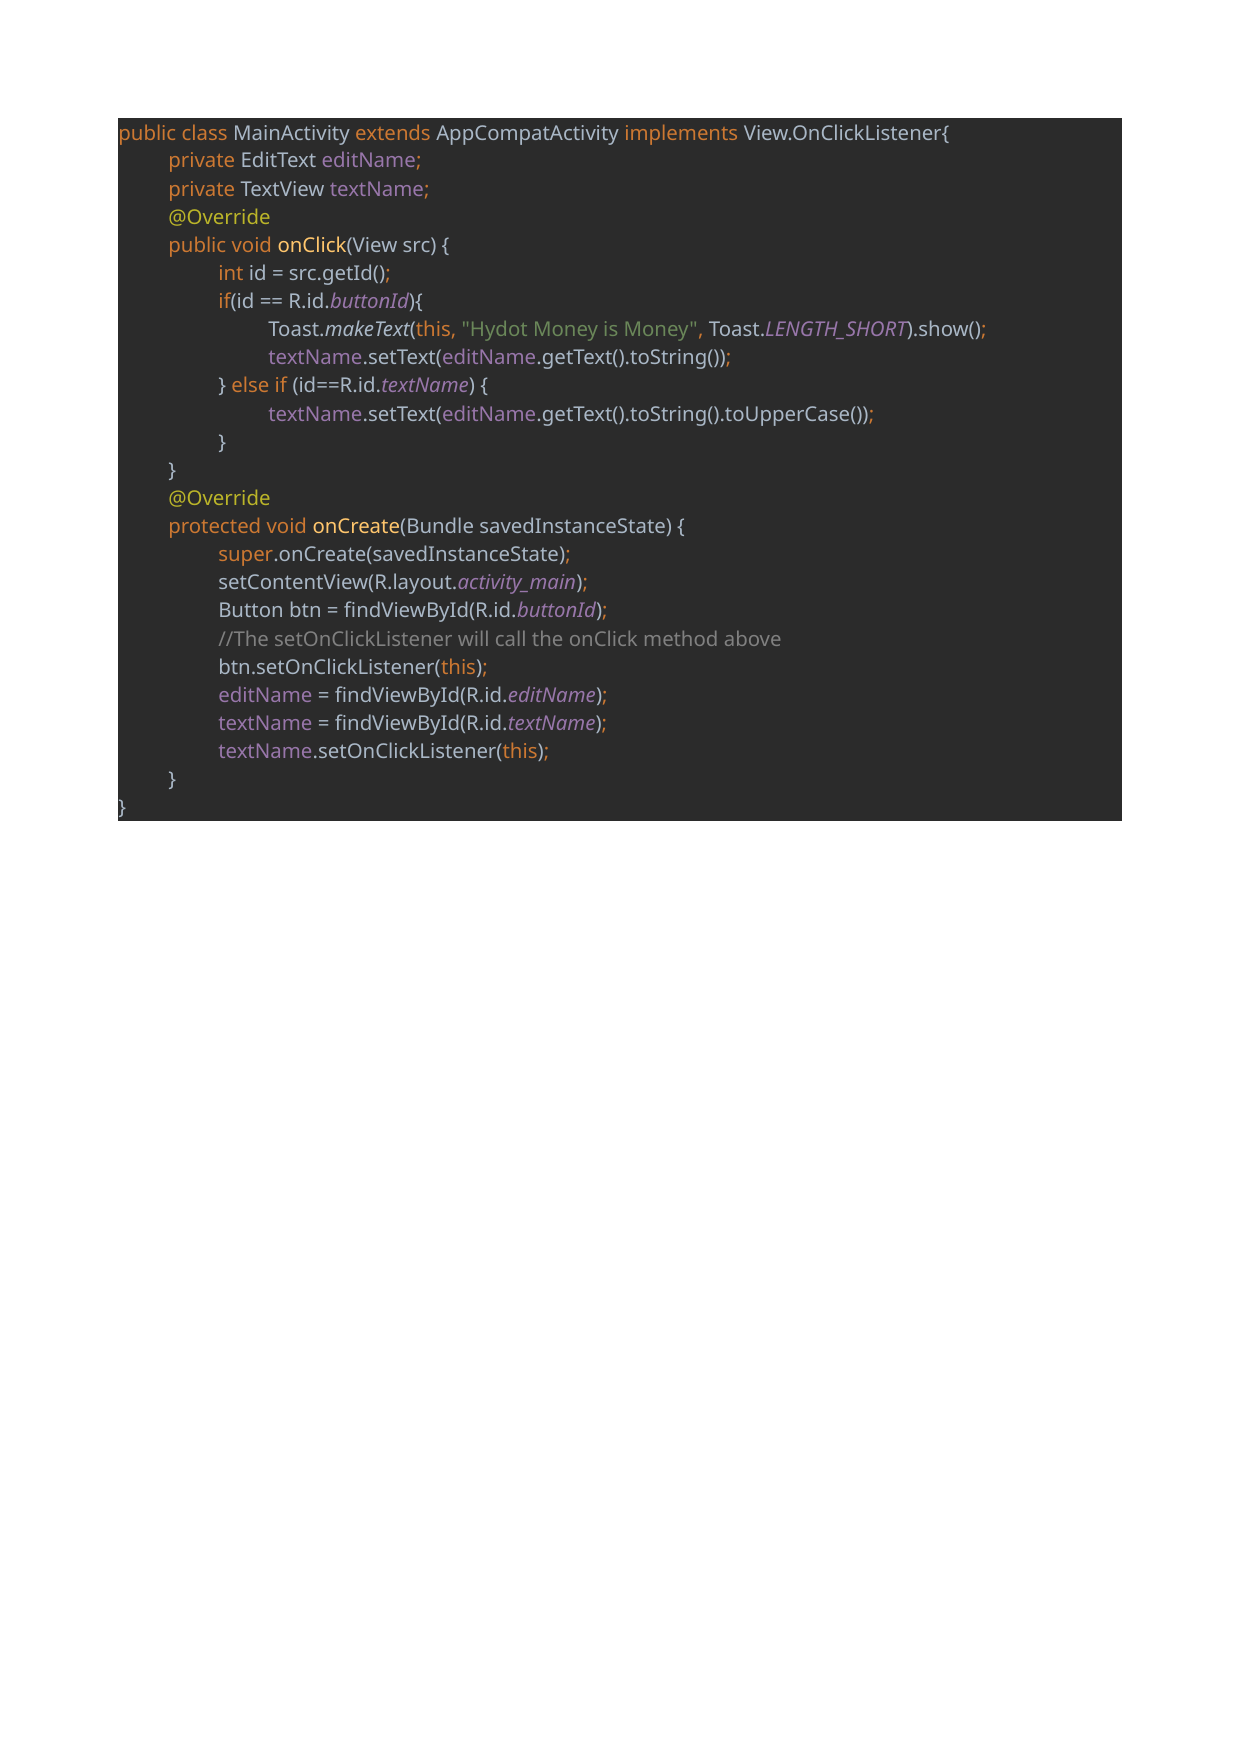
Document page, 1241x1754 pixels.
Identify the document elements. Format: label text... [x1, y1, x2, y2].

text protected void onCreate(Bundle savedInstanceState) { [118, 512, 1122, 540]
text public void onClick(View src) { [118, 230, 1122, 258]
text btn.setOnClickListener(this); [118, 652, 1122, 680]
text setContentView(R.layout.activity_main); [118, 568, 1122, 596]
text @Override [118, 483, 1122, 512]
text @Override [118, 202, 1122, 230]
text int id = src.getId(); [118, 258, 1122, 287]
text } else if (id==R.id.textName) { [118, 371, 1122, 399]
text } [118, 427, 1122, 455]
text super.onCreate(savedInstanceState); [118, 540, 1122, 568]
text } [118, 455, 1122, 483]
text editName = findViewById(R.id.editName); [118, 680, 1122, 708]
text private TextView textName; [118, 174, 1122, 202]
text //The setOnClickListener will call the onClick method above [118, 624, 1122, 652]
text } [118, 793, 1122, 821]
text } [118, 765, 1122, 793]
text Toast.makeText(this, "Hydot Money is Money", Toast.LENGTH_SHORT).show(); [118, 315, 1122, 343]
text public class MainActivity extends AppCompatActivity implements View.OnClickListener{ [118, 118, 1122, 146]
text Button btn = findViewById(R.id.buttonId); [118, 596, 1122, 624]
text textName = findViewById(R.id.textName); [118, 708, 1122, 737]
text textName.setOnClickListener(this); [118, 737, 1122, 765]
text textName.setText(editName.getText().toString()); [118, 343, 1122, 371]
text if(id == R.id.buttonId){ [118, 287, 1122, 315]
text private EditText editName; [118, 146, 1122, 174]
text textName.setText(editName.getText().toString().toUpperCase()); [118, 399, 1122, 427]
